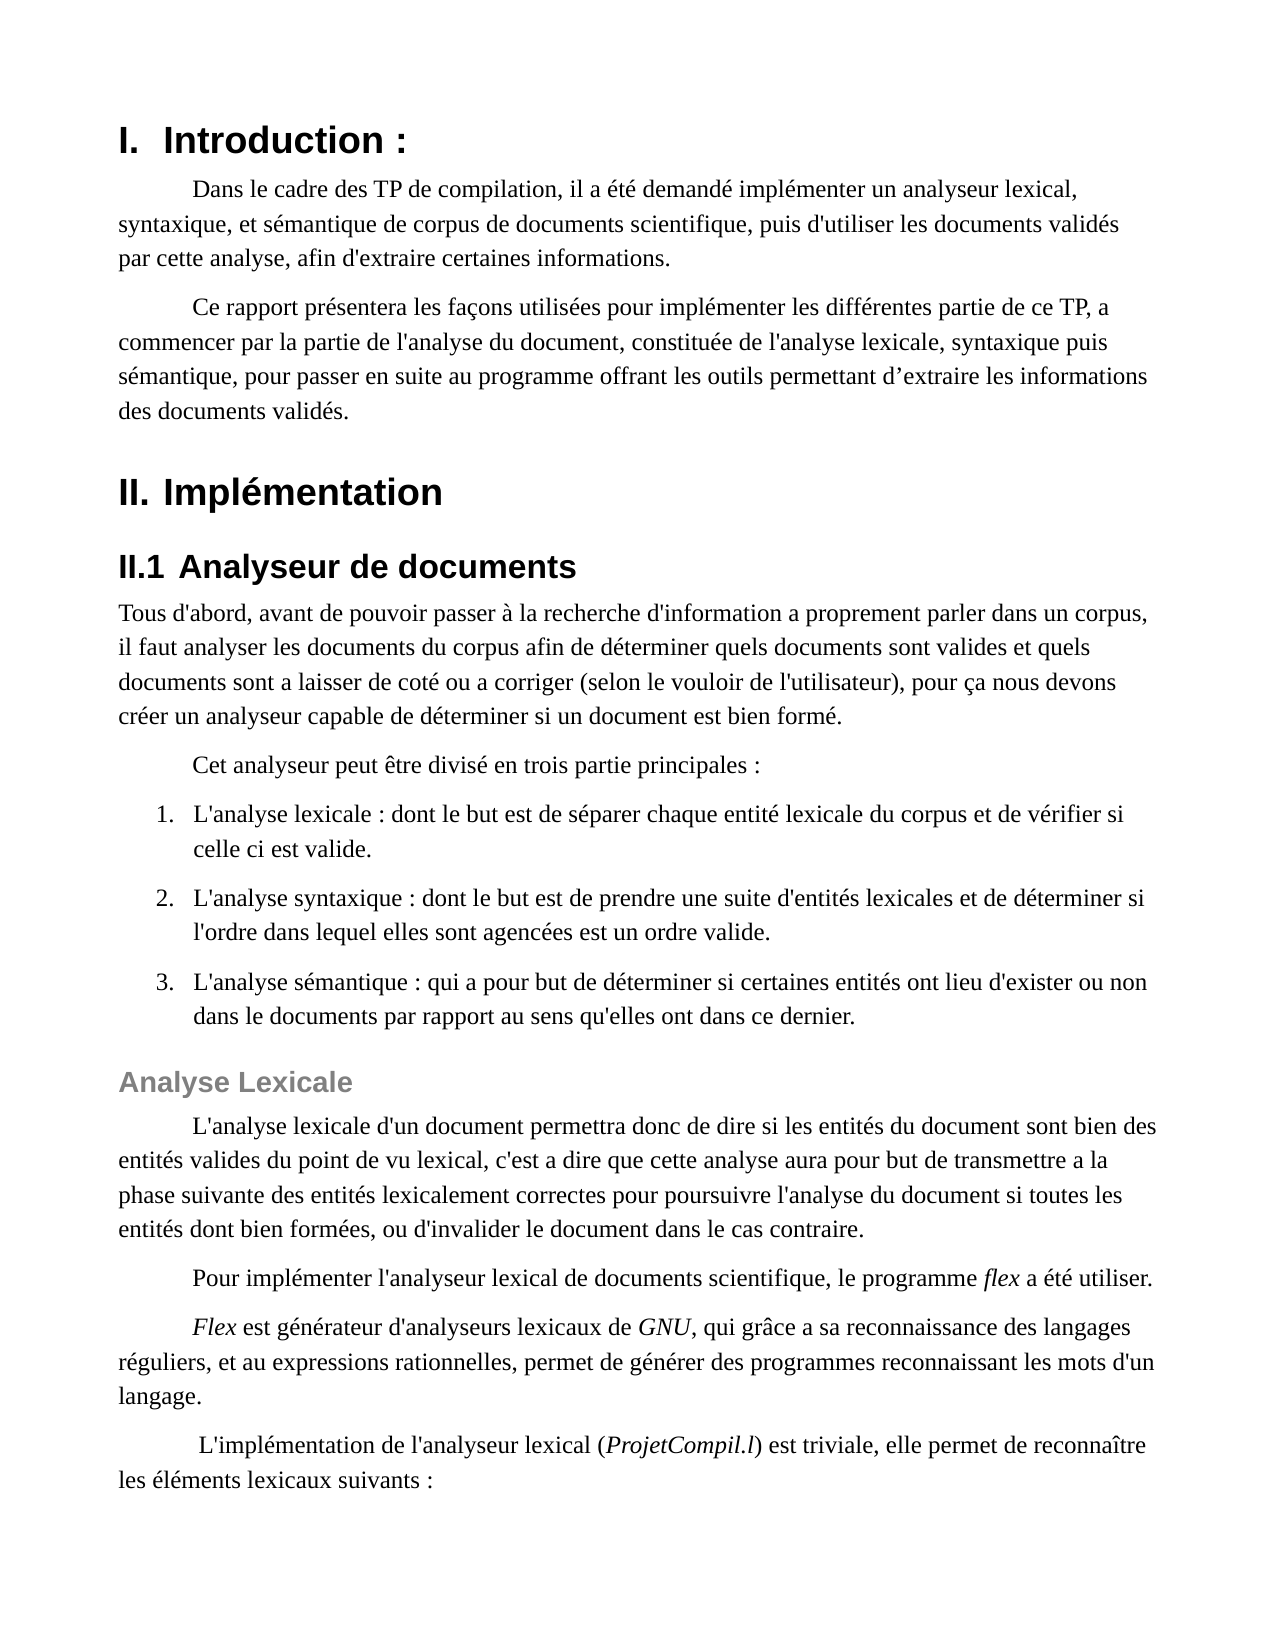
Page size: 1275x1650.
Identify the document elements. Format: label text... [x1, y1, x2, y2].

list L'analyse lexicale : dont le but est de séparer chaque entité lexicale du corpus et de vérifier si celle ci est valide. [156, 799, 1157, 863]
list L'analyse sémantique : qui a pour but de déterminer si certaines entités ont lieu d'exister ou non dans le documents par rapport au sens qu'elles ont dans ce dernier. [156, 967, 1157, 1030]
text Pour implémenter l'analyseur lexical de documents scientifique, le programme flex a été utiliser. [118, 1263, 1157, 1292]
text L'analyse lexicale d'un document permettra donc de dire si les entités du document sont bien des entités valides du point de vu lexical, c'est a dire que cette analyse aura pour but de transmettre a la phase suivante des entités lexicalement correctes pour poursuivre l'analyse du document si toutes les entités dont bien formées, ou d'invalider le document dans le cas contraire. [118, 1111, 1157, 1243]
subtitle Introduction : [118, 118, 1157, 162]
text Tous d'abord, avant de pouvoir passer à la recherche d'information a proprement parler dans un corpus, il faut analyser les documents du corpus afin de déterminer quels documents sont valides et quels documents sont a laisser de coté ou a corriger (selon le vouloir de l'utilisateur), pour ça nous devons créer un analyseur capable de déterminer si un document est bien formé. [118, 598, 1157, 730]
subtitle Analyseur de documents [118, 547, 1157, 585]
subtitle Analyse Lexicale [118, 1065, 1157, 1098]
text Flex est générateur d'analyseurs lexicaux de GNU, qui grâce a sa reconnaissance des langages réguliers, et au expressions rationnelles, permet de générer des programmes reconnaissant les mots d'un langage. [118, 1312, 1157, 1410]
subtitle Implémentation [118, 470, 1157, 513]
text Dans le cadre des TP de compilation, il a été demandé implémenter un analyseur lexical, syntaxique, et sémantique de corpus de documents scientifique, puis d'utiliser les documents validés par cette analyse, afin d'extraire certaines informations. [118, 174, 1157, 272]
list L'analyse syntaxique : dont le but est de prendre une suite d'entités lexicales et de déterminer si l'ordre dans lequel elles sont agencées est un ordre valide. [156, 883, 1157, 946]
text Ce rapport présentera les façons utilisées pour implémenter les différentes partie de ce TP, a commencer par la partie de l'analyse du document, constituée de l'analyse lexicale, syntaxique puis sémantique, pour passer en suite au programme offrant les outils permettant d’extraire les informations des documents validés. [118, 292, 1157, 424]
text Cet analyseur peut être divisé en trois partie principales : [118, 750, 1157, 779]
text L'implémentation de l'analyseur lexical (ProjetCompil.l) est triviale, elle permet de reconnaître les éléments lexicaux suivants : [118, 1430, 1157, 1493]
